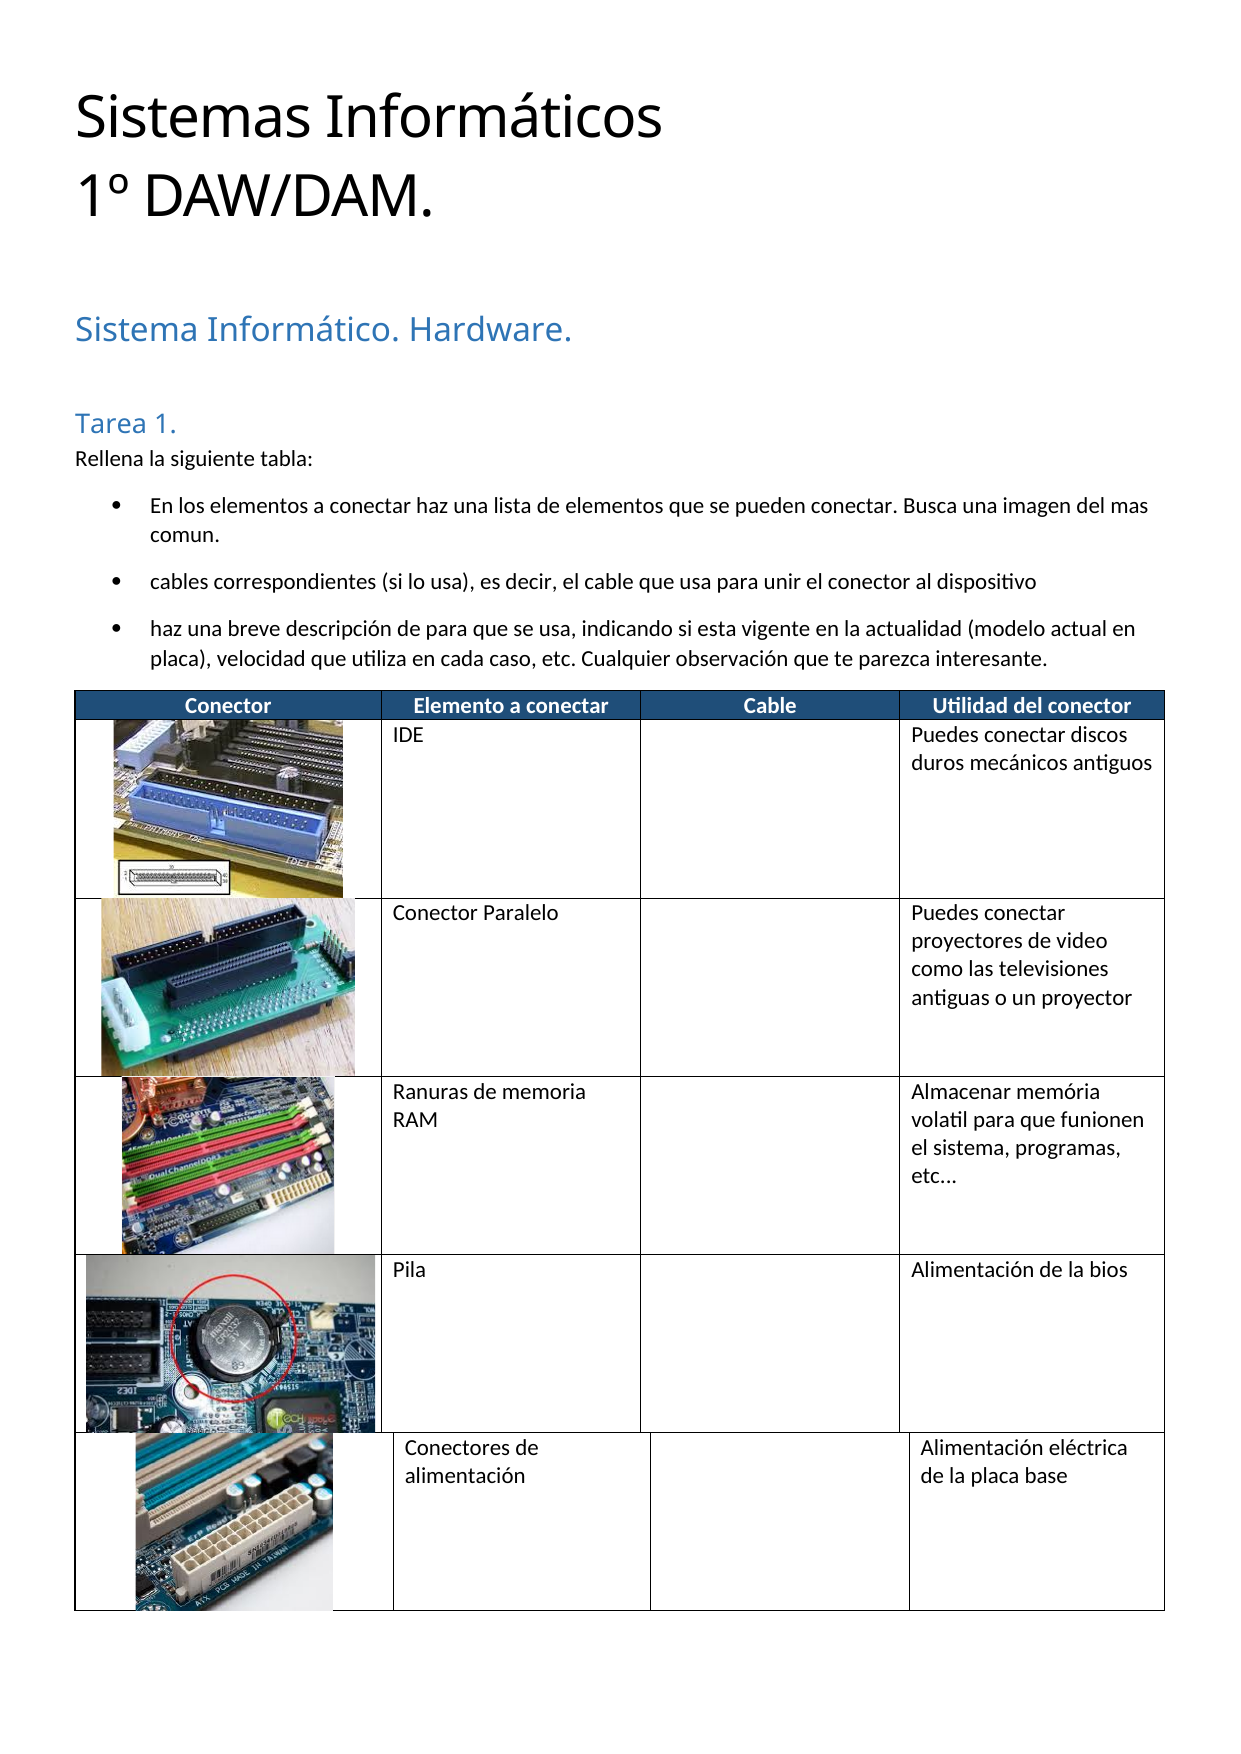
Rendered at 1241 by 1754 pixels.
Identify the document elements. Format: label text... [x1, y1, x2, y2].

table_cell Conectores de alimentación [394, 1433, 650, 1610]
table_cell Puedes conectar discos duros mecánicos antiguos [900, 720, 1164, 897]
picture [101, 720, 355, 1254]
text Rellena la siguiente tabla: [75, 444, 1165, 472]
table_cell [76, 1255, 86, 1432]
table_cell Alimentación eléctrica de la placa base [910, 1433, 1164, 1610]
subtitle Sistema Informático. Hardware. [75, 306, 1165, 351]
table_cell Almacenar memória volatil para que funionen el sistema, programas, etc... [900, 1077, 1164, 1254]
list En los elementos a conectar haz una lista de elementos que se pueden conectar. Busca una imagen del mas comun. [112, 491, 1165, 549]
table_cell Conector Paralelo [382, 899, 640, 1076]
subtitle 1º DAW/DAM. [75, 154, 1165, 234]
table_cell [76, 720, 113, 897]
table_cell Pila [382, 1255, 640, 1432]
table_cell [651, 1433, 909, 1610]
subtitle Sistemas Informáticos [75, 75, 1165, 154]
table_cell Alimentación de la bios [900, 1255, 1164, 1432]
table_cell IDE [382, 720, 640, 897]
table_cell Puedes conectar proyectores de video como las televisiones antiguas o un proyector [900, 899, 1164, 1076]
table_cell [76, 1433, 135, 1610]
table_cell [641, 1077, 899, 1254]
table_cell [333, 1433, 393, 1610]
table_cell [641, 899, 899, 1076]
table_cell [76, 1077, 121, 1254]
table_header Conector [76, 691, 381, 719]
table_cell [376, 1255, 381, 1432]
table_cell [335, 1077, 381, 1254]
picture [86, 1255, 376, 1611]
list cables correspondientes (si lo usa), es decir, el cable que usa para unir el conector al dispositivo [112, 567, 1165, 595]
table_cell [343, 720, 381, 897]
subtitle Tarea 1. [75, 405, 1165, 442]
table_cell [641, 720, 899, 897]
table_cell [641, 1255, 899, 1432]
table_header Cable [641, 691, 899, 719]
table_cell [355, 899, 381, 1076]
table_header Elemento a conectar [382, 691, 640, 719]
table_cell Ranuras de memoria RAM [382, 1077, 640, 1254]
table_header Utilidad del conector [900, 691, 1164, 719]
list haz una breve descripción de para que se usa, indicando si esta vigente en la actualidad (modelo actual en placa), velocidad que utiliza en cada caso, etc. Cualquier observación que te parezca interesante. [112, 614, 1165, 672]
table_cell [76, 899, 101, 1076]
